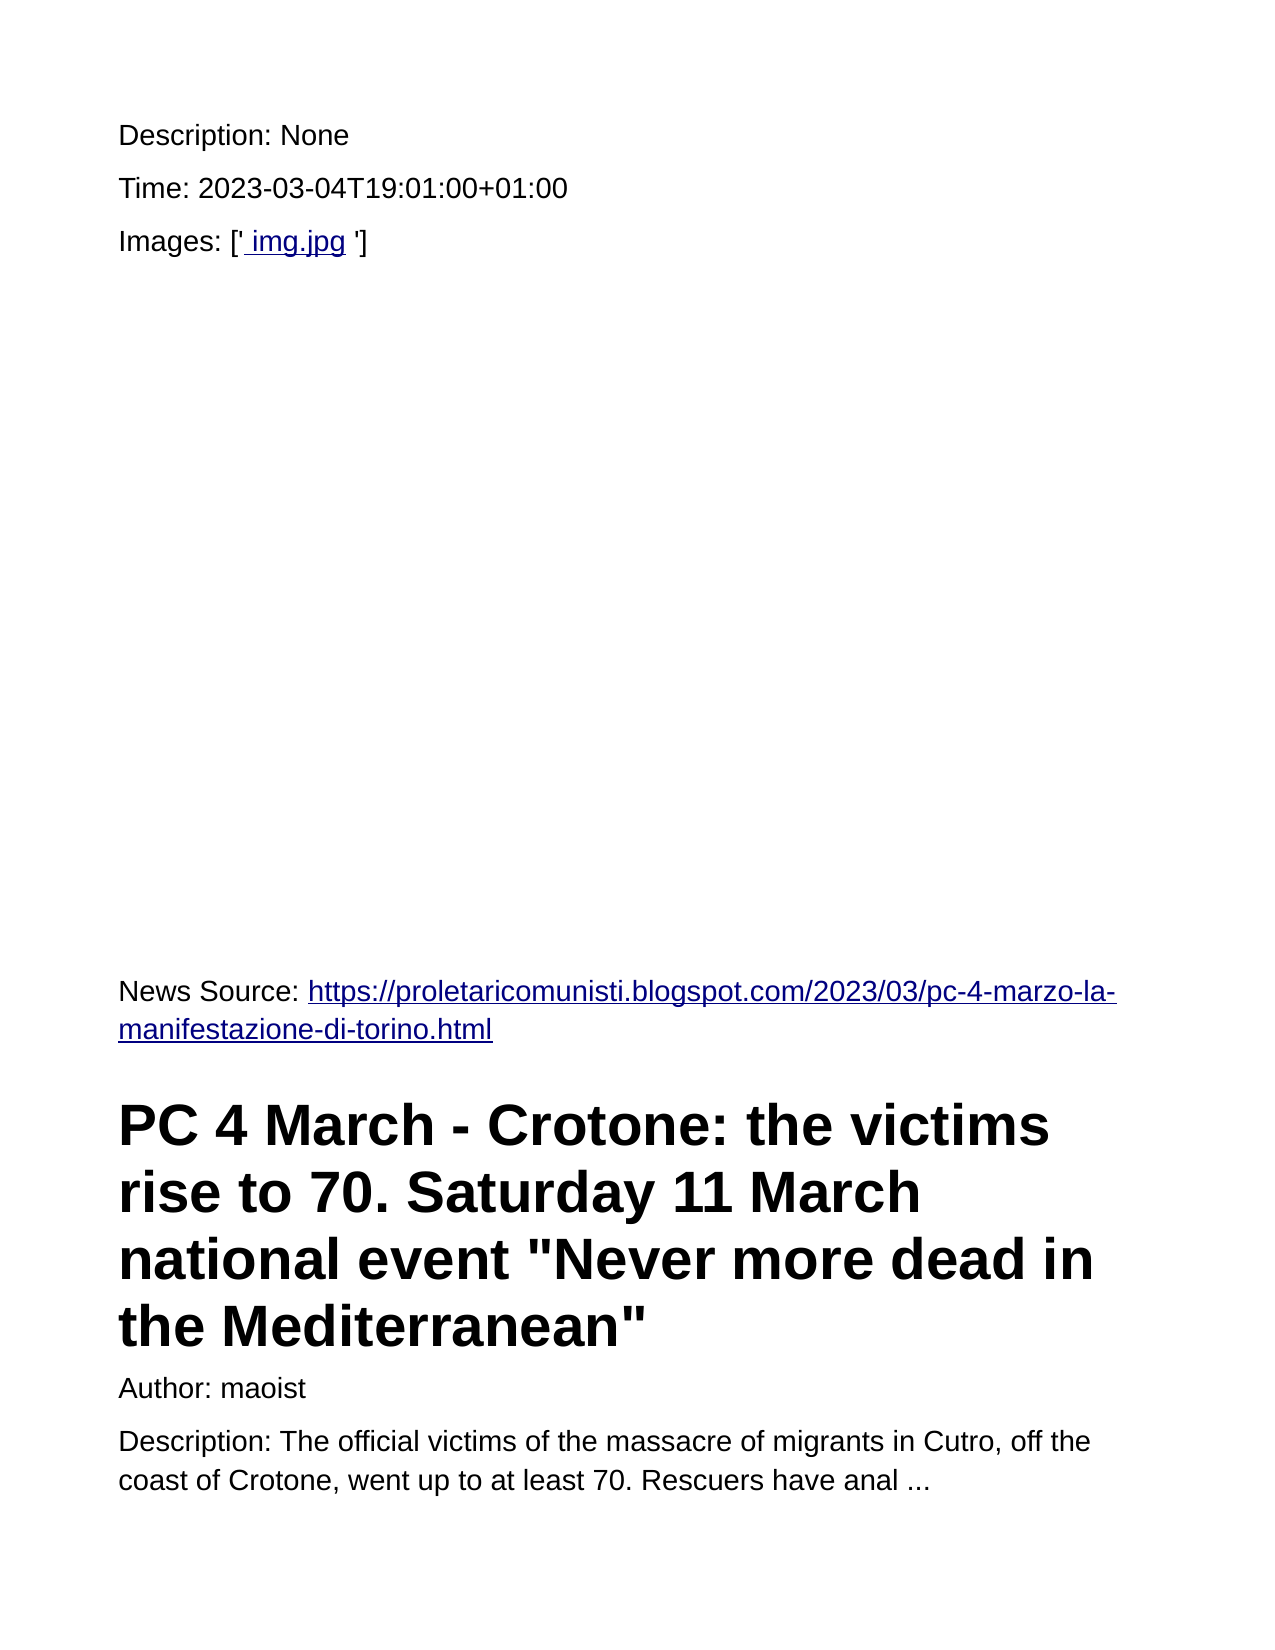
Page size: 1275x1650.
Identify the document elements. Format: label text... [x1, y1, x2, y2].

text Time: 2023-03-04T19:01:00+01:00 [118, 171, 1157, 205]
text Images: [' img.jpg '] [118, 224, 1157, 258]
text Description: The official victims of the massacre of migrants in Cutro, off the coast of Crotone, went up to at least 70. Rescuers have anal ... [118, 1424, 1157, 1496]
text Author: maoist [118, 1371, 1157, 1404]
text Description: None [118, 118, 1157, 152]
subtitle PC 4 March - Crotone: the victims rise to 70. Saturday 11 March national event "Never more dead in the Mediterranean" [118, 1090, 1157, 1358]
text News Source: https://proletaricomunisti.blogspot.com/2023/03/pc-4-marzo-la-manifestazione-di-torino.html [118, 973, 1157, 1046]
